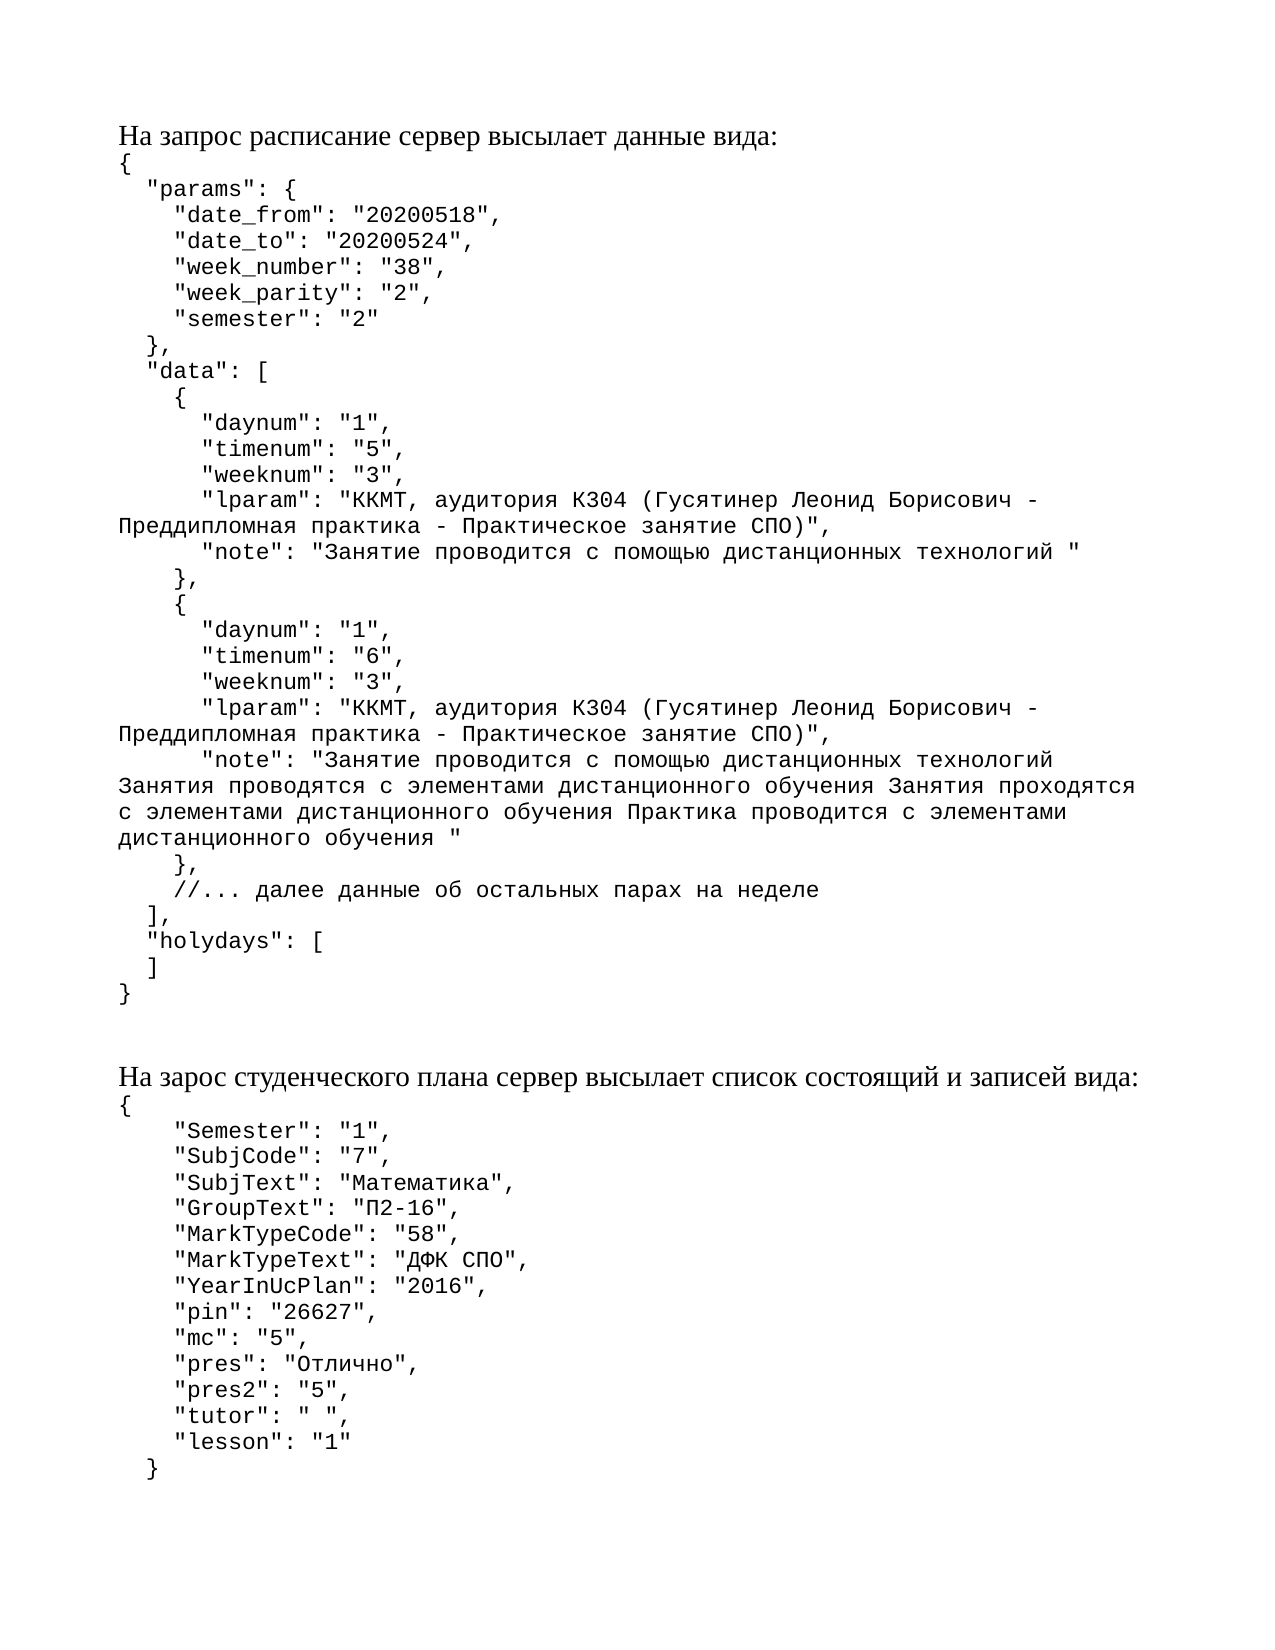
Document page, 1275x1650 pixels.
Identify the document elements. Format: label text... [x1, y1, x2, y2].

text "daynum": "1", [118, 618, 1157, 644]
text "lesson": "1" [118, 1430, 1157, 1456]
text "lparam": "ККМТ, аудитория К304 (Гусятинер Леонид Борисович - Преддипломная практика - Практическое занятие СПО)", [118, 696, 1157, 748]
text "note": "Занятие проводится с помощью дистанционных технологий " [118, 541, 1157, 567]
text "tutor": " ", [118, 1404, 1157, 1430]
text "mc": "5", [118, 1326, 1157, 1352]
text "weeknum": "3", [118, 670, 1157, 696]
text //... далее данные об остальных парах на неделе [118, 878, 1157, 904]
text "MarkTypeText": "ДФК СПО", [118, 1249, 1157, 1274]
text }, [118, 567, 1157, 593]
text "params": { [118, 178, 1157, 203]
text "daynum": "1", [118, 411, 1157, 437]
text "note": "Занятие проводится с помощью дистанционных технологий Занятия проводятся с элементами дистанционного обучения Занятия проходятся с элементами дистанционного обучения Практика проводится с элементами дистанционного обучения " [118, 748, 1157, 852]
text { [118, 593, 1157, 618]
text "pres": "Отлично", [118, 1352, 1157, 1378]
text "SubjCode": "7", [118, 1145, 1157, 1171]
text ] [118, 956, 1157, 982]
text "weeknum": "3", [118, 463, 1157, 489]
text "date_from": "20200518", [118, 203, 1157, 229]
text "semester": "2" [118, 307, 1157, 333]
text "MarkTypeCode": "58", [118, 1223, 1157, 1249]
text "week_number": "38", [118, 255, 1157, 281]
text "data": [ [118, 359, 1157, 385]
text } [118, 982, 1157, 1008]
text }, [118, 333, 1157, 359]
text "YearInUcPlan": "2016", [118, 1274, 1157, 1301]
text "Semester": "1", [118, 1119, 1157, 1145]
text "timenum": "6", [118, 644, 1157, 670]
text "lparam": "ККМТ, аудитория К304 (Гусятинер Леонид Борисович - Преддипломная практика - Практическое занятие СПО)", [118, 489, 1157, 541]
text "pin": "26627", [118, 1301, 1157, 1326]
text "date_to": "20200524", [118, 229, 1157, 255]
text } [118, 1456, 1157, 1482]
text "timenum": "5", [118, 437, 1157, 463]
text "week_parity": "2", [118, 281, 1157, 307]
text "pres2": "5", [118, 1378, 1157, 1404]
text }, [118, 852, 1157, 878]
text "SubjText": "Математика", [118, 1171, 1157, 1197]
text ], [118, 904, 1157, 930]
text На запрос расписание сервер высылает данные вида: { [118, 118, 1157, 178]
text На зарос студенческого плана сервер высылает список состоящий и записей вида: { [118, 1059, 1157, 1119]
text "holydays": [ [118, 930, 1157, 956]
text "GroupText": "П2-16", [118, 1197, 1157, 1223]
text { [118, 385, 1157, 411]
